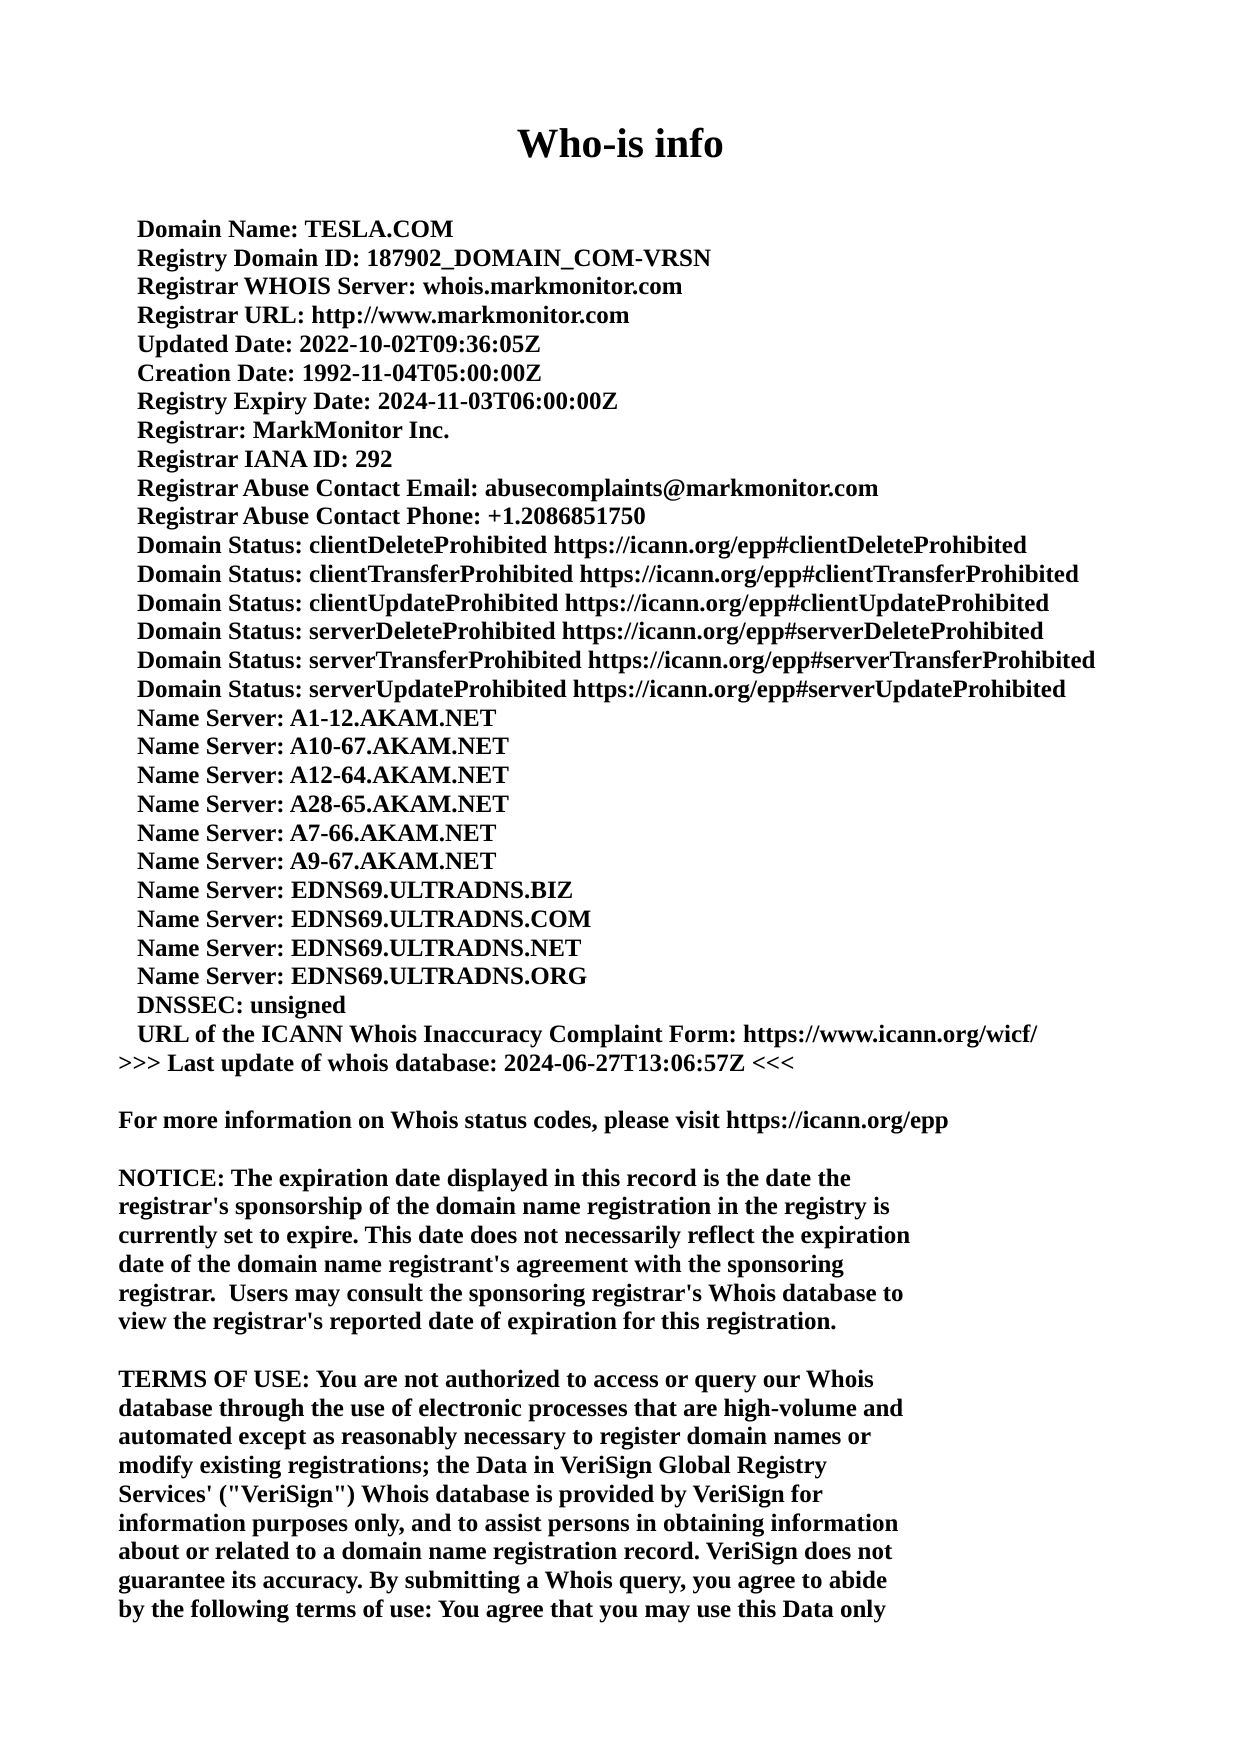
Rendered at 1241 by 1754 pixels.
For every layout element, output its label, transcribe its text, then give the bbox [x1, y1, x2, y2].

text Domain Status: clientTransferProhibited https://icann.org/epp#clientTransferProhibited [118, 559, 1122, 588]
text by the following terms of use: You agree that you may use this Data only [118, 1594, 1122, 1623]
text Updated Date: 2022-10-02T09:36:05Z [118, 329, 1122, 358]
text registrar. Users may consult the sponsoring registrar's Whois database to [118, 1278, 1122, 1306]
text Name Server: EDNS69.ULTRADNS.NET [118, 933, 1122, 961]
text Creation Date: 1992-11-04T05:00:00Z [118, 358, 1122, 386]
text Name Server: A12-64.AKAM.NET [118, 760, 1122, 789]
text Name Server: EDNS69.ULTRADNS.ORG [118, 961, 1122, 990]
text Name Server: A9-67.AKAM.NET [118, 846, 1122, 875]
text view the registrar's reported date of expiration for this registration. [118, 1306, 1122, 1335]
text modify existing registrations; the Data in VeriSign Global Registry [118, 1450, 1122, 1479]
text Registrar Abuse Contact Email: abusecomplaints@markmonitor.com [118, 473, 1122, 501]
text Services' ("VeriSign") Whois database is provided by VeriSign for [118, 1479, 1122, 1508]
text Name Server: A1-12.AKAM.NET [118, 703, 1122, 731]
text registrar's sponsorship of the domain name registration in the registry is [118, 1191, 1122, 1220]
text about or related to a domain name registration record. VeriSign does not [118, 1536, 1122, 1565]
text DNSSEC: unsigned [118, 990, 1122, 1019]
text Registry Domain ID: 187902_DOMAIN_COM-VRSN [118, 243, 1122, 271]
text Domain Status: clientDeleteProhibited https://icann.org/epp#clientDeleteProhibited [118, 530, 1122, 559]
text Domain Status: clientUpdateProhibited https://icann.org/epp#clientUpdateProhibited [118, 588, 1122, 616]
text NOTICE: The expiration date displayed in this record is the date the [118, 1163, 1122, 1191]
text Name Server: EDNS69.ULTRADNS.BIZ [118, 875, 1122, 904]
text Registrar: MarkMonitor Inc. [118, 415, 1122, 444]
text Registrar IANA ID: 292 [118, 444, 1122, 473]
text information purposes only, and to assist persons in obtaining information [118, 1508, 1122, 1536]
text Name Server: EDNS69.ULTRADNS.COM [118, 904, 1122, 933]
text currently set to expire. This date does not necessarily reflect the expiration [118, 1220, 1122, 1249]
text Registrar URL: http://www.markmonitor.com [118, 300, 1122, 329]
text Registrar WHOIS Server: whois.markmonitor.com [118, 271, 1122, 300]
text Domain Status: serverDeleteProhibited https://icann.org/epp#serverDeleteProhibited [118, 616, 1122, 645]
text guarantee its accuracy. By submitting a Whois query, you agree to abide [118, 1565, 1122, 1594]
text Registry Expiry Date: 2024-11-03T06:00:00Z [118, 386, 1122, 415]
text automated except as reasonably necessary to register domain names or [118, 1421, 1122, 1450]
text Registrar Abuse Contact Phone: +1.2086851750 [118, 501, 1122, 530]
text Domain Status: serverTransferProhibited https://icann.org/epp#serverTransferProhibited [118, 645, 1122, 674]
text database through the use of electronic processes that are high-volume and [118, 1393, 1122, 1421]
text Who-is info [118, 118, 1122, 166]
text TERMS OF USE: You are not authorized to access or query our Whois [118, 1364, 1122, 1393]
text Name Server: A28-65.AKAM.NET [118, 789, 1122, 818]
text URL of the ICANN Whois Inaccuracy Complaint Form: https://www.icann.org/wicf/ [118, 1019, 1122, 1048]
text Name Server: A7-66.AKAM.NET [118, 818, 1122, 846]
text Name Server: A10-67.AKAM.NET [118, 731, 1122, 760]
text Domain Name: TESLA.COM [118, 214, 1122, 243]
text For more information on Whois status codes, please visit https://icann.org/epp [118, 1105, 1122, 1134]
text >>> Last update of whois database: 2024-06-27T13:06:57Z <<< [118, 1048, 1122, 1076]
text Domain Status: serverUpdateProhibited https://icann.org/epp#serverUpdateProhibited [118, 674, 1122, 703]
text date of the domain name registrant's agreement with the sponsoring [118, 1249, 1122, 1278]
